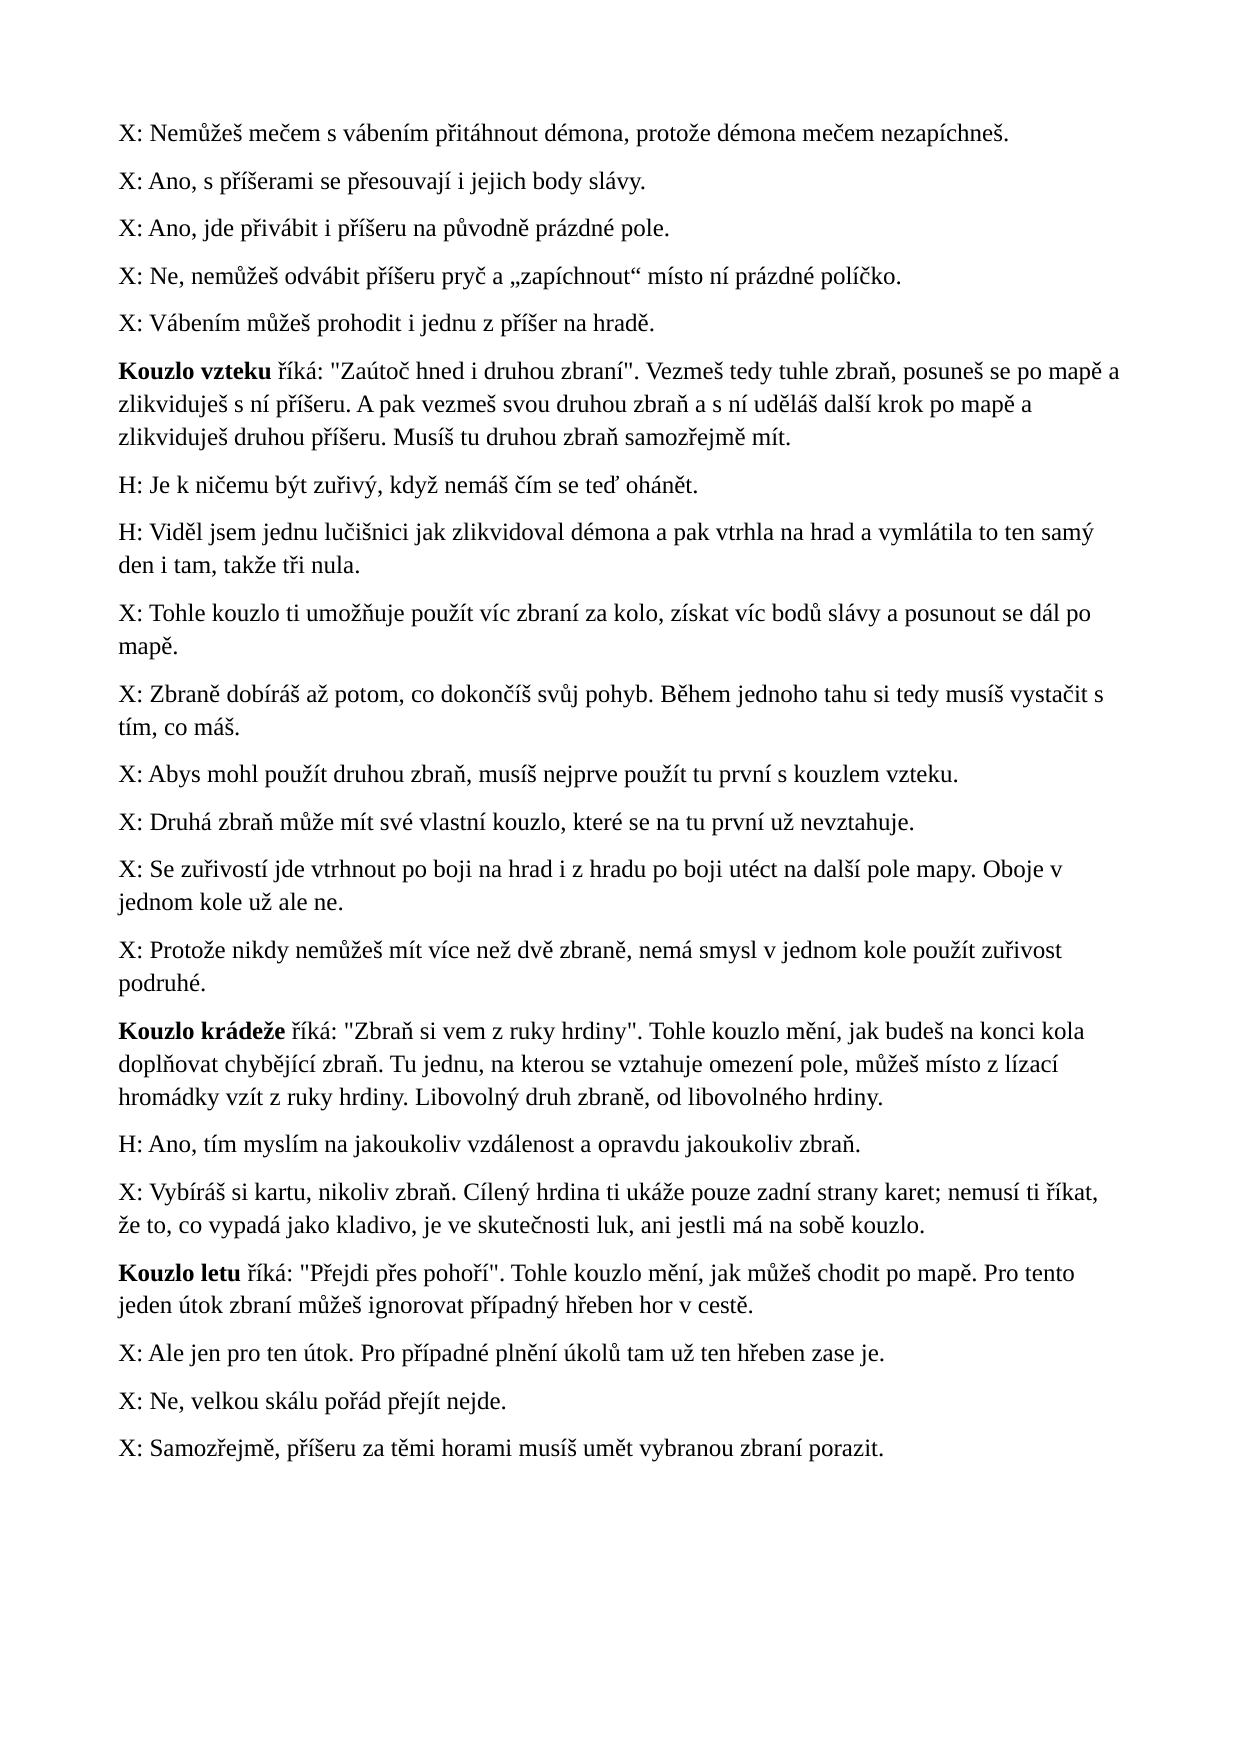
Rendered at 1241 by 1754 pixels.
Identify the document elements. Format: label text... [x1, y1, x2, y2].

text X: Ne, nemůžeš odvábit příšeru pryč a „zapíchnout“ místo ní prázdné políčko. [118, 261, 1122, 290]
text Kouzlo krádeže říká: "Zbraň si vem z ruky hrdiny". Tohle kouzlo mění, jak budeš na konci kola doplňovat chybějící zbraň. Tu jednu, na kterou se vztahuje omezení pole, můžeš místo z lízací hromádky vzít z ruky hrdiny. Libovolný druh zbraně, od libovolného hrdiny. [118, 1016, 1122, 1111]
text X: Ano, s příšerami se přesouvají i jejich body slávy. [118, 166, 1122, 194]
text Kouzlo letu říká: "Přejdi přes pohoří". Tohle kouzlo mění, jak můžeš chodit po mapě. Pro tento jeden útok zbraní můžeš ignorovat případný hřeben hor v cestě. [118, 1258, 1122, 1319]
text X: Vybíráš si kartu, nikoliv zbraň. Cílený hrdina ti ukáže pouze zadní strany karet; nemusí ti říkat, že to, co vypadá jako kladivo, je ve skutečnosti luk, ani jestli má na sobě kouzlo. [118, 1177, 1122, 1239]
text X: Ano, jde přivábit i příšeru na původně prázdné pole. [118, 213, 1122, 242]
text X: Ne, velkou skálu pořád přejít nejde. [118, 1386, 1122, 1414]
text X: Tohle kouzlo ti umožňuje použít víc zbraní za kolo, získat víc bodů slávy a posunout se dál po mapě. [118, 598, 1122, 660]
text Kouzlo vzteku říká: "Zaútoč hned i druhou zbraní". Vezmeš tedy tuhle zbraň, posuneš se po mapě a zlikviduješ s ní příšeru. A pak vezmeš svou druhou zbraň a s ní uděláš další krok po mapě a zlikviduješ druhou příšeru. Musíš tu druhou zbraň samozřejmě mít. [118, 356, 1122, 451]
text H: Viděl jsem jednu lučišnici jak zlikvidoval démona a pak vtrhla na hrad a vymlátila to ten samý den i tam, takže tři nula. [118, 517, 1122, 579]
text X: Abys mohl použít druhou zbraň, musíš nejprve použít tu první s kouzlem vzteku. [118, 759, 1122, 788]
text X: Vábením můžeš prohodit i jednu z příšer na hradě. [118, 308, 1122, 337]
text X: Protože nikdy nemůžeš mít více než dvě zbraně, nemá smysl v jednom kole použít zuřivost podruhé. [118, 935, 1122, 997]
text X: Se zuřivostí jde vtrhnout po boji na hrad i z hradu po boji utéct na další pole mapy. Oboje v jednom kole už ale ne. [118, 854, 1122, 916]
text H: Ano, tím myslím na jakoukoliv vzdálenost a opravdu jakoukoliv zbraň. [118, 1129, 1122, 1158]
text X: Ale jen pro ten útok. Pro případné plnění úkolů tam už ten hřeben zase je. [118, 1338, 1122, 1367]
text H: Je k ničemu být zuřivý, když nemáš čím se teď ohánět. [118, 470, 1122, 498]
text X: Zbraně dobíráš až potom, co dokončíš svůj pohyb. Během jednoho tahu si tedy musíš vystačit s tím, co máš. [118, 679, 1122, 740]
text X: Nemůžeš mečem s vábením přitáhnout démona, protože démona mečem nezapíchneš. [118, 118, 1122, 147]
text X: Druhá zbraň může mít své vlastní kouzlo, které se na tu první už nevztahuje. [118, 807, 1122, 836]
text X: Samozřejmě, příšeru za těmi horami musíš umět vybranou zbraní porazit. [118, 1433, 1122, 1462]
